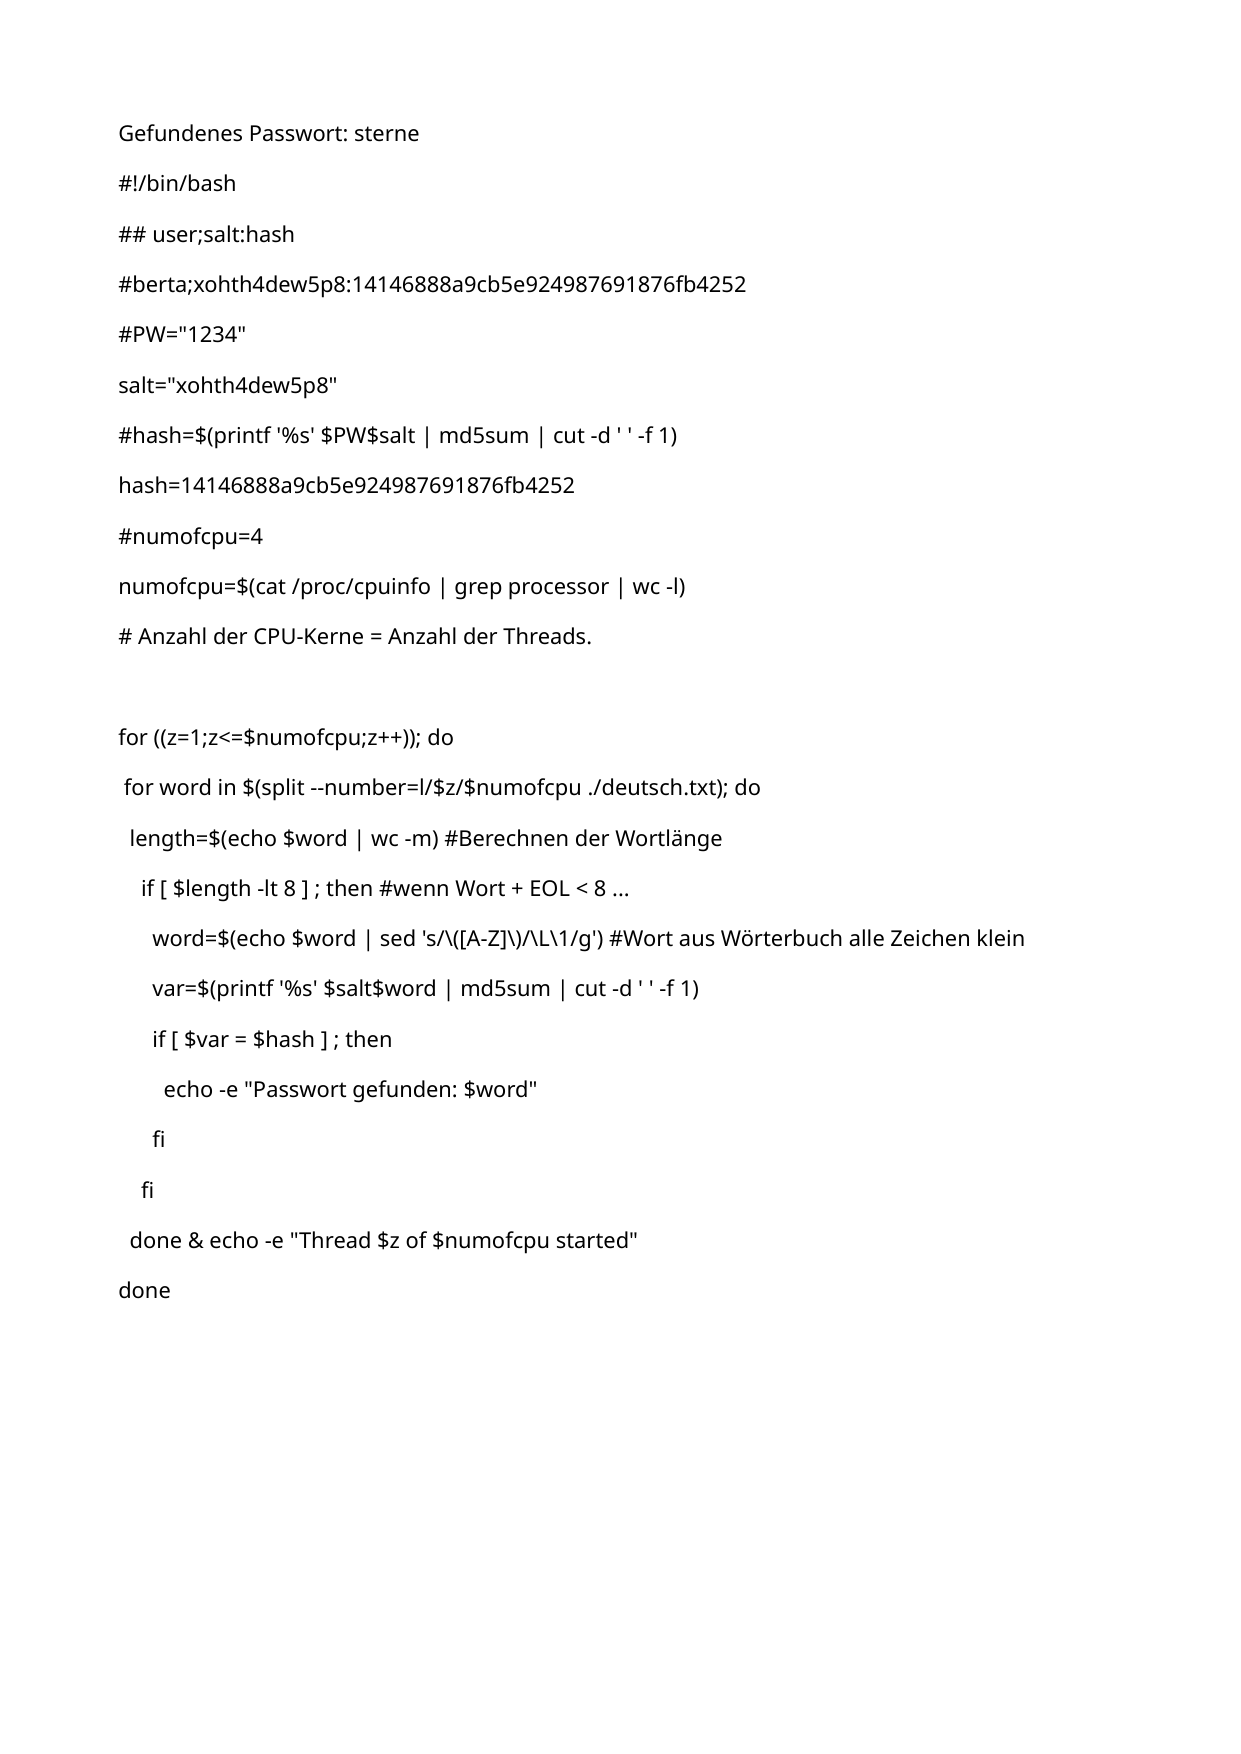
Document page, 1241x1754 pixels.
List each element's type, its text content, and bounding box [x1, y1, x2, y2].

text #hash=$(printf '%s' $PW$salt | md5sum | cut -d ' ' -f 1) [118, 420, 1122, 450]
text #numofcpu=4 [118, 521, 1122, 550]
text ## user;salt:hash [118, 219, 1122, 248]
text length=$(echo $word | wc -m) #Berechnen der Wortlänge [118, 822, 1122, 852]
text #PW="1234" [118, 319, 1122, 349]
text Gefundenes Passwort: sterne [118, 118, 1122, 148]
text fi [118, 1175, 1122, 1204]
text echo -e "Passwort gefunden: $word" [118, 1074, 1122, 1104]
text # Anzahl der CPU-Kerne = Anzahl der Threads. [118, 621, 1122, 651]
text #berta;xohth4dew5p8:14146888a9cb5e924987691876fb4252 [118, 269, 1122, 299]
text if [ $var = $hash ] ; then [118, 1024, 1122, 1053]
text salt="xohth4dew5p8" [118, 370, 1122, 399]
text fi [118, 1124, 1122, 1154]
text for word in $(split --number=l/$z/$numofcpu ./deutsch.txt); do [118, 772, 1122, 802]
text numofcpu=$(cat /proc/cpuinfo | grep processor | wc -l) [118, 571, 1122, 601]
text #!/bin/bash [118, 168, 1122, 198]
text if [ $length -lt 8 ] ; then #wenn Wort + EOL < 8 ... [118, 873, 1122, 903]
text word=$(echo $word | sed 's/\([A-Z]\)/\L\1/g') #Wort aus Wörterbuch alle Zeichen klein [118, 923, 1122, 953]
text hash=14146888a9cb5e924987691876fb4252 [118, 470, 1122, 500]
text done & echo -e "Thread $z of $numofcpu started" [118, 1225, 1122, 1255]
text done [118, 1275, 1122, 1305]
text var=$(printf '%s' $salt$word | md5sum | cut -d ' ' -f 1) [118, 973, 1122, 1003]
text for ((z=1;z<=$numofcpu;z++)); do [118, 722, 1122, 752]
